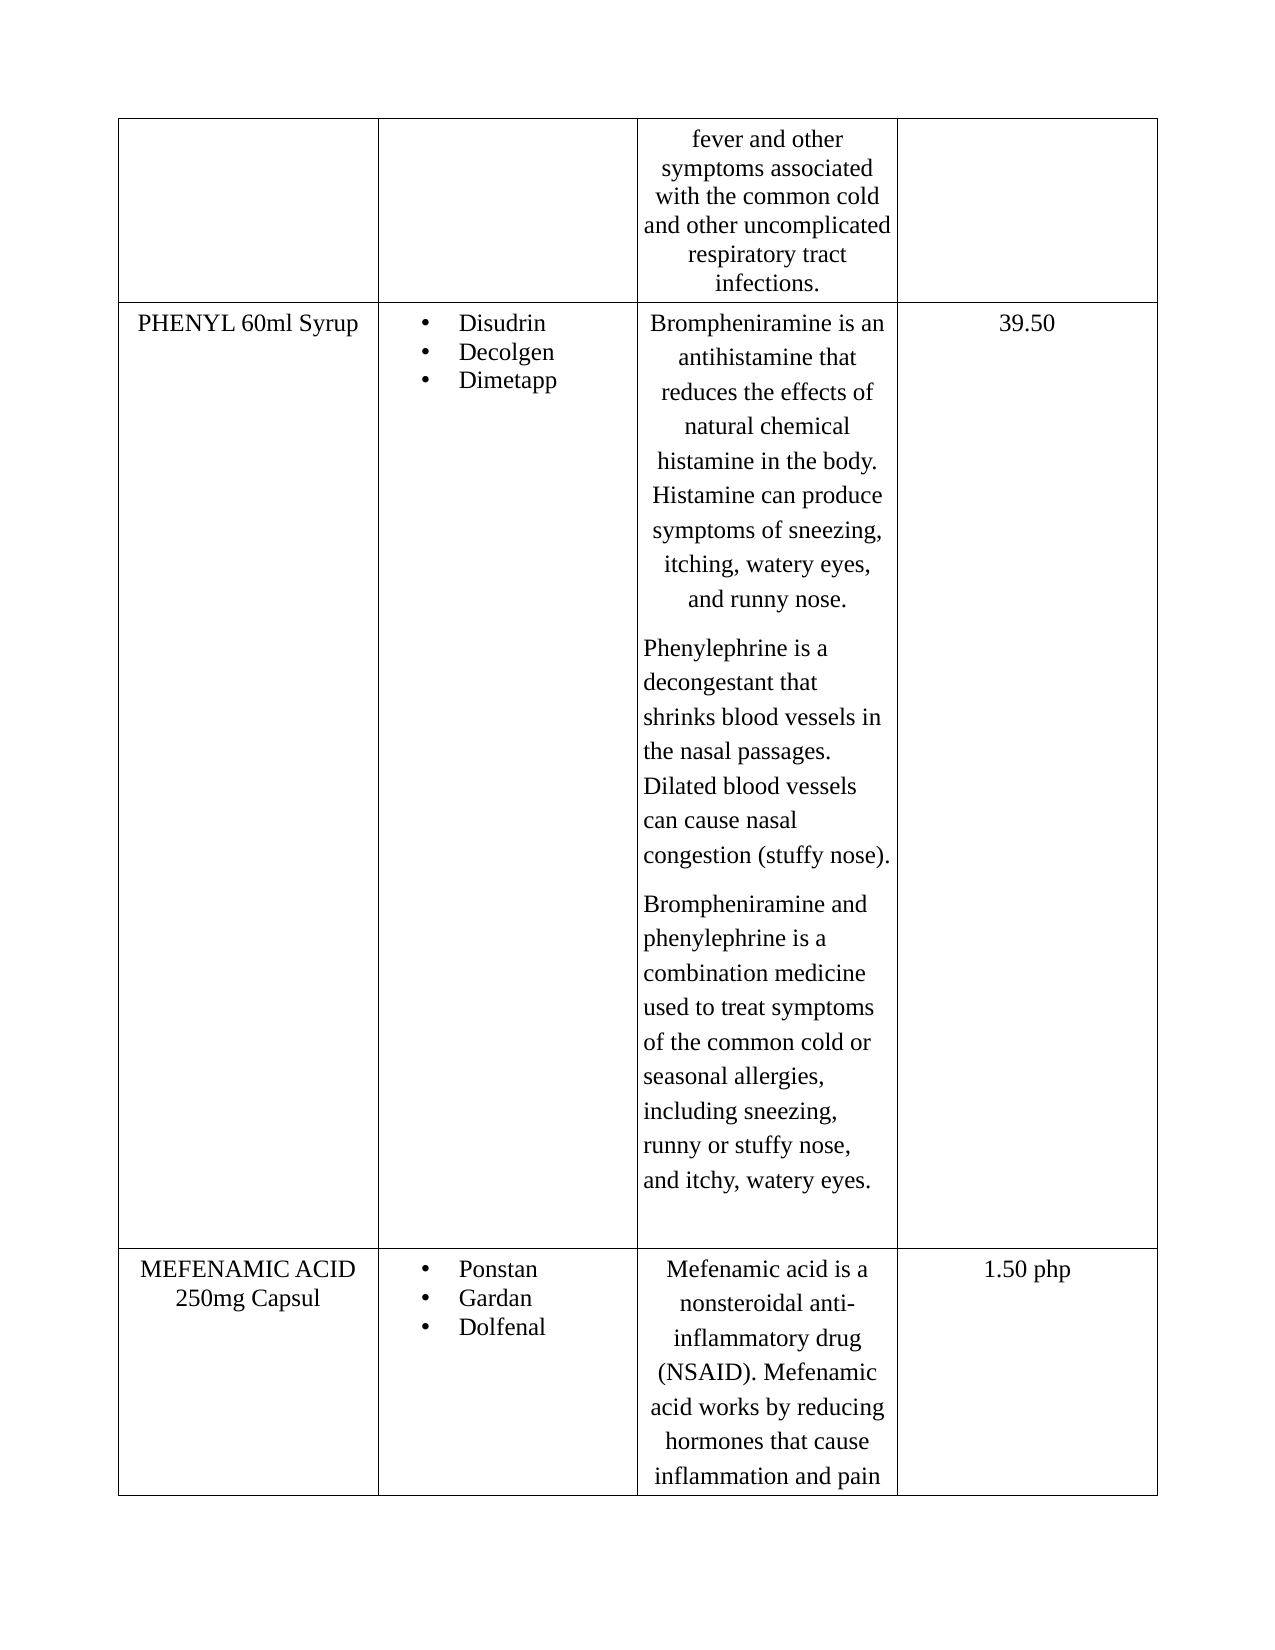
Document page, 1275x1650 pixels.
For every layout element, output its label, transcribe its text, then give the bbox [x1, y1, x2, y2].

table_cell Mefenamic acid is a nonsteroidal anti-inflammatory drug (NSAID). Mefenamic acid works by reducing hormones that cause inflammation and pain [638, 1249, 897, 1495]
table_cell 39.50 [898, 303, 1157, 1248]
table_cell Ponstan Gardan Dolfenal [379, 1249, 637, 1495]
table_cell MEFENAMIC ACID 250mg Capsul [119, 1249, 378, 1495]
table_cell [898, 119, 1157, 302]
table_cell PHENYL 60ml Syrup [119, 303, 378, 1248]
table_cell Disudrin Decolgen Dimetapp [379, 303, 637, 1248]
table_cell [379, 119, 637, 302]
table_cell Brompheniramine is an antihistamine that reduces the effects of natural chemical histamine in the body. Histamine can produce symptoms of sneezing, itching, watery eyes, and runny nose. Phenylephrine is a decongestant that shrinks blood vessels in the nasal passages. Dilated blood vessels can cause nasal congestion (stuffy nose). Brompheniramine and phenylephrine is a combination medicine used to treat symptoms of the common cold or seasonal allergies, including sneezing, runny or stuffy nose, and itchy, watery eyes. [638, 303, 897, 1248]
table_cell 1.50 php [898, 1249, 1157, 1495]
table_cell fever and other symptoms associated with the common cold and other uncomplicated respiratory tract infections. [638, 119, 897, 302]
table_cell [119, 119, 378, 302]
